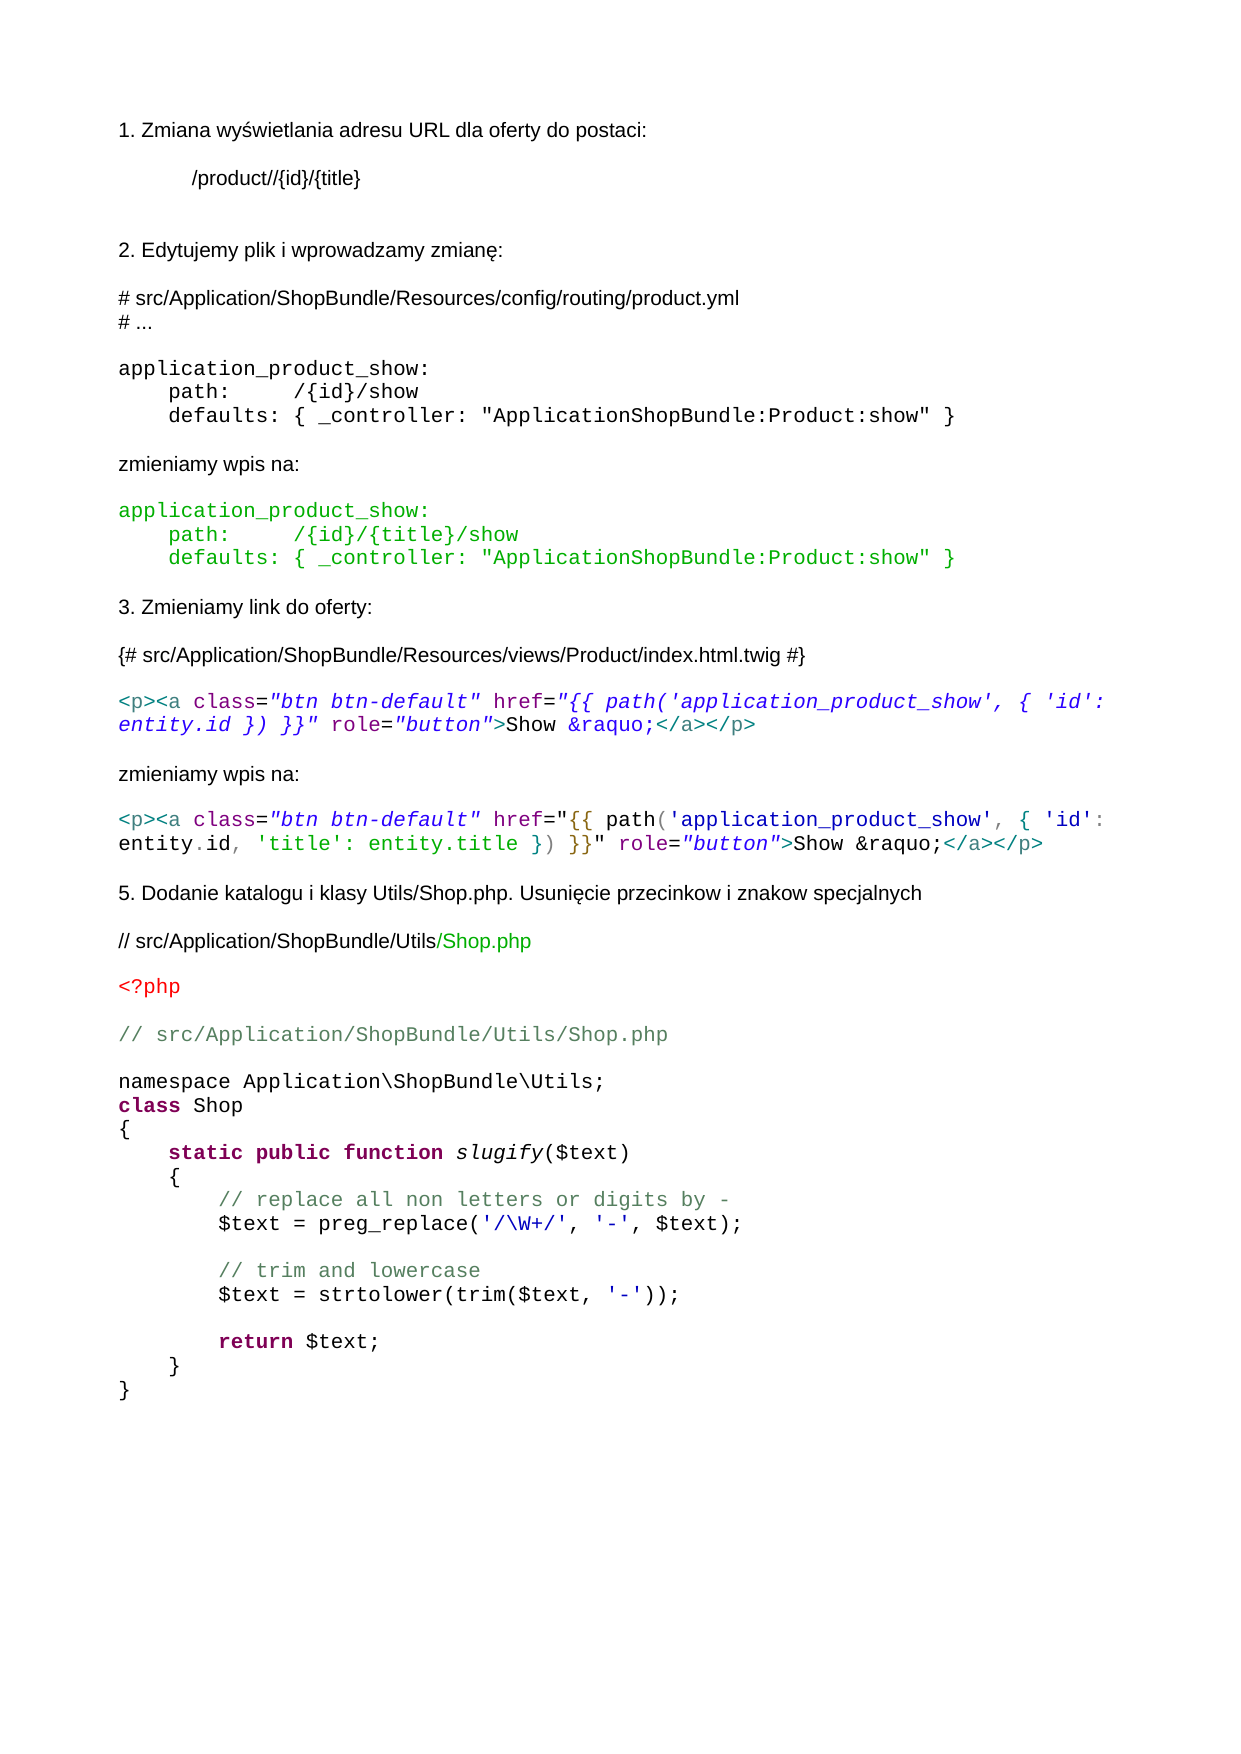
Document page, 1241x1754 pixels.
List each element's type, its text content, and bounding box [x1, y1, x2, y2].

text <?php [118, 977, 1122, 1000]
text <p><a class="btn btn-default" href="{{ path('application_product_show', { 'id': entity.id }) }}" role="button">Show &raquo;</a></p> [118, 691, 1122, 738]
text application_product_show: [118, 500, 1122, 523]
text { [118, 1166, 1122, 1189]
text namespace Application\ShopBundle\Utils; [118, 1071, 1122, 1095]
text return $text; [118, 1331, 1122, 1355]
text // trim and lowercase [118, 1260, 1122, 1284]
text /product//{id}/{title} [118, 166, 1122, 190]
text # ... [118, 310, 1122, 334]
text // replace all non letters or digits by - [118, 1189, 1122, 1213]
text path: /{id}/{title}/show [118, 523, 1122, 547]
text } [118, 1378, 1122, 1402]
text # src/Application/ShopBundle/Resources/config/routing/product.yml [118, 286, 1122, 310]
text application_product_show: [118, 358, 1122, 381]
text defaults: { _controller: "ApplicationShopBundle:Product:show" } [118, 405, 1122, 429]
text class Shop [118, 1095, 1122, 1118]
text path: /{id}/show [118, 381, 1122, 405]
text 2. Edytujemy plik i wprowadzamy zmianę: [118, 238, 1122, 262]
text 5. Dodanie katalogu i klasy Utils/Shop.php. Usunięcie przecinkow i znakow specjalnych [118, 881, 1122, 905]
text zmieniamy wpis na: [118, 762, 1122, 786]
text zmieniamy wpis na: [118, 452, 1122, 476]
text $text = preg_replace('/\W+/', '-', $text); [118, 1213, 1122, 1237]
text $text = strtolower(trim($text, '-')); [118, 1284, 1122, 1308]
text static public function slugify($text) [118, 1142, 1122, 1166]
text 3. Zmieniamy link do oferty: [118, 595, 1122, 619]
text {# src/Application/ShopBundle/Resources/views/Product/index.html.twig #} [118, 643, 1122, 667]
text // src/Application/ShopBundle/Utils/Shop.php [118, 929, 1122, 953]
text 1. Zmiana wyświetlania adresu URL dla oferty do postaci: [118, 118, 1122, 142]
text defaults: { _controller: "ApplicationShopBundle:Product:show" } [118, 547, 1122, 571]
text // src/Application/ShopBundle/Utils/Shop.php [118, 1024, 1122, 1047]
text } [118, 1355, 1122, 1378]
text { [118, 1118, 1122, 1142]
text <p><a class="btn btn-default" href="{{ path('application_product_show', { 'id': entity.id, 'title': entity.title }) }}" role="button">Show &raquo;</a></p> [118, 809, 1122, 857]
